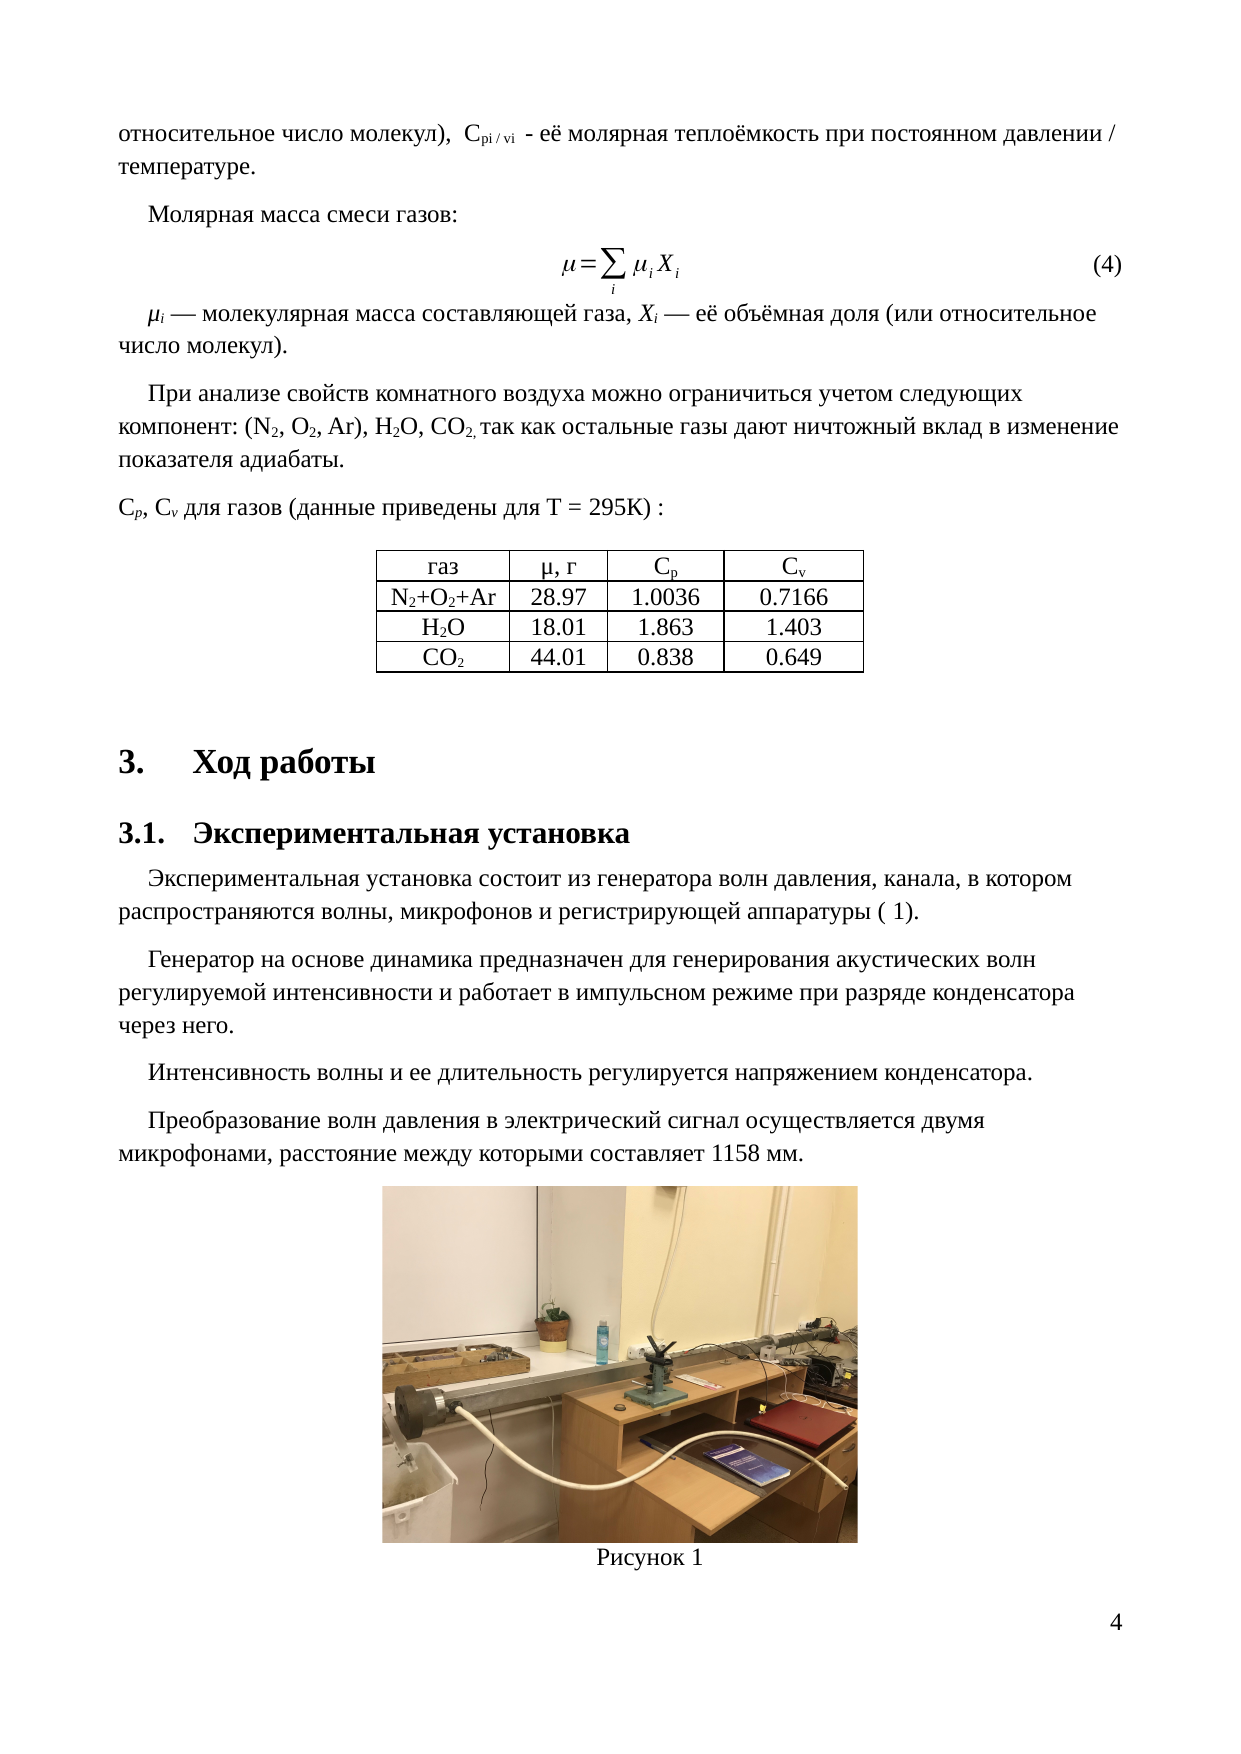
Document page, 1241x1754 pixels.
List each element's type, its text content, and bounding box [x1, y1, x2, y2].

table_cell 0.7166 [725, 582, 863, 610]
subtitle Ход работы [118, 741, 1122, 781]
text Преобразование волн давления в электрический сигнал осуществляется двумя микрофонами, расстояние между которыми составляет 1158 мм. [118, 1105, 1122, 1167]
table_cell 1.863 [608, 612, 723, 641]
text μi — молекулярная масса составляющей газа, Хi — её объёмная доля (или относительное число молекул). [118, 298, 1122, 359]
table_header Сp [608, 551, 723, 580]
text Молярная масса смеси газов: [118, 199, 1122, 228]
table_cell N2+O2+Ar [377, 582, 509, 610]
table_cell 0.649 [725, 642, 863, 671]
table_cell 18.01 [510, 612, 607, 641]
table_header μ, г [510, 551, 607, 580]
text Cp, Cv для газов (данные приведены для Т = 295К) : [118, 492, 1122, 521]
table_cell 0.838 [608, 642, 723, 671]
table_cell 44.01 [510, 642, 607, 671]
text (4) [118, 247, 1122, 298]
table_cell 1.403 [725, 612, 863, 641]
text относительное число молекул), Сpi / vi - её молярная теплоёмкость при постоянном давлении / температуре. [118, 118, 1122, 180]
table_cell 1.0036 [608, 582, 723, 610]
table_cell CO2 [377, 642, 509, 671]
text При анализе свойств комнатного воздуха можно ограничиться учетом следующих компонент: (N2, O2, Ar), H2O, CO2, так как остальные газы дают ничтожный вклад в изменение показателя адиабаты. [118, 378, 1122, 473]
subtitle Экспериментальная установка [118, 814, 1122, 850]
text Интенсивность волны и ее длительность регулируется напряжением конденсатора. [118, 1057, 1122, 1086]
table_cell 28.97 [510, 582, 607, 610]
table_header газ [377, 551, 509, 580]
text Рисунок 1 [118, 1542, 1122, 1571]
text Экспериментальная установка состоит из генератора волн давления, канала, в котором распространяются волны, микрофонов и регистрирующей аппаратуры ( Рисунок 1). [118, 863, 1122, 924]
text Генератор на основе динамика предназначен для генерирования акустических волн регулируемой интенсивности и работает в импульсном режиме при разряде конденсатора через него. [118, 944, 1122, 1038]
table_header Cv [725, 551, 863, 580]
picture [382, 1186, 858, 1543]
table_cell H2O [377, 612, 509, 641]
